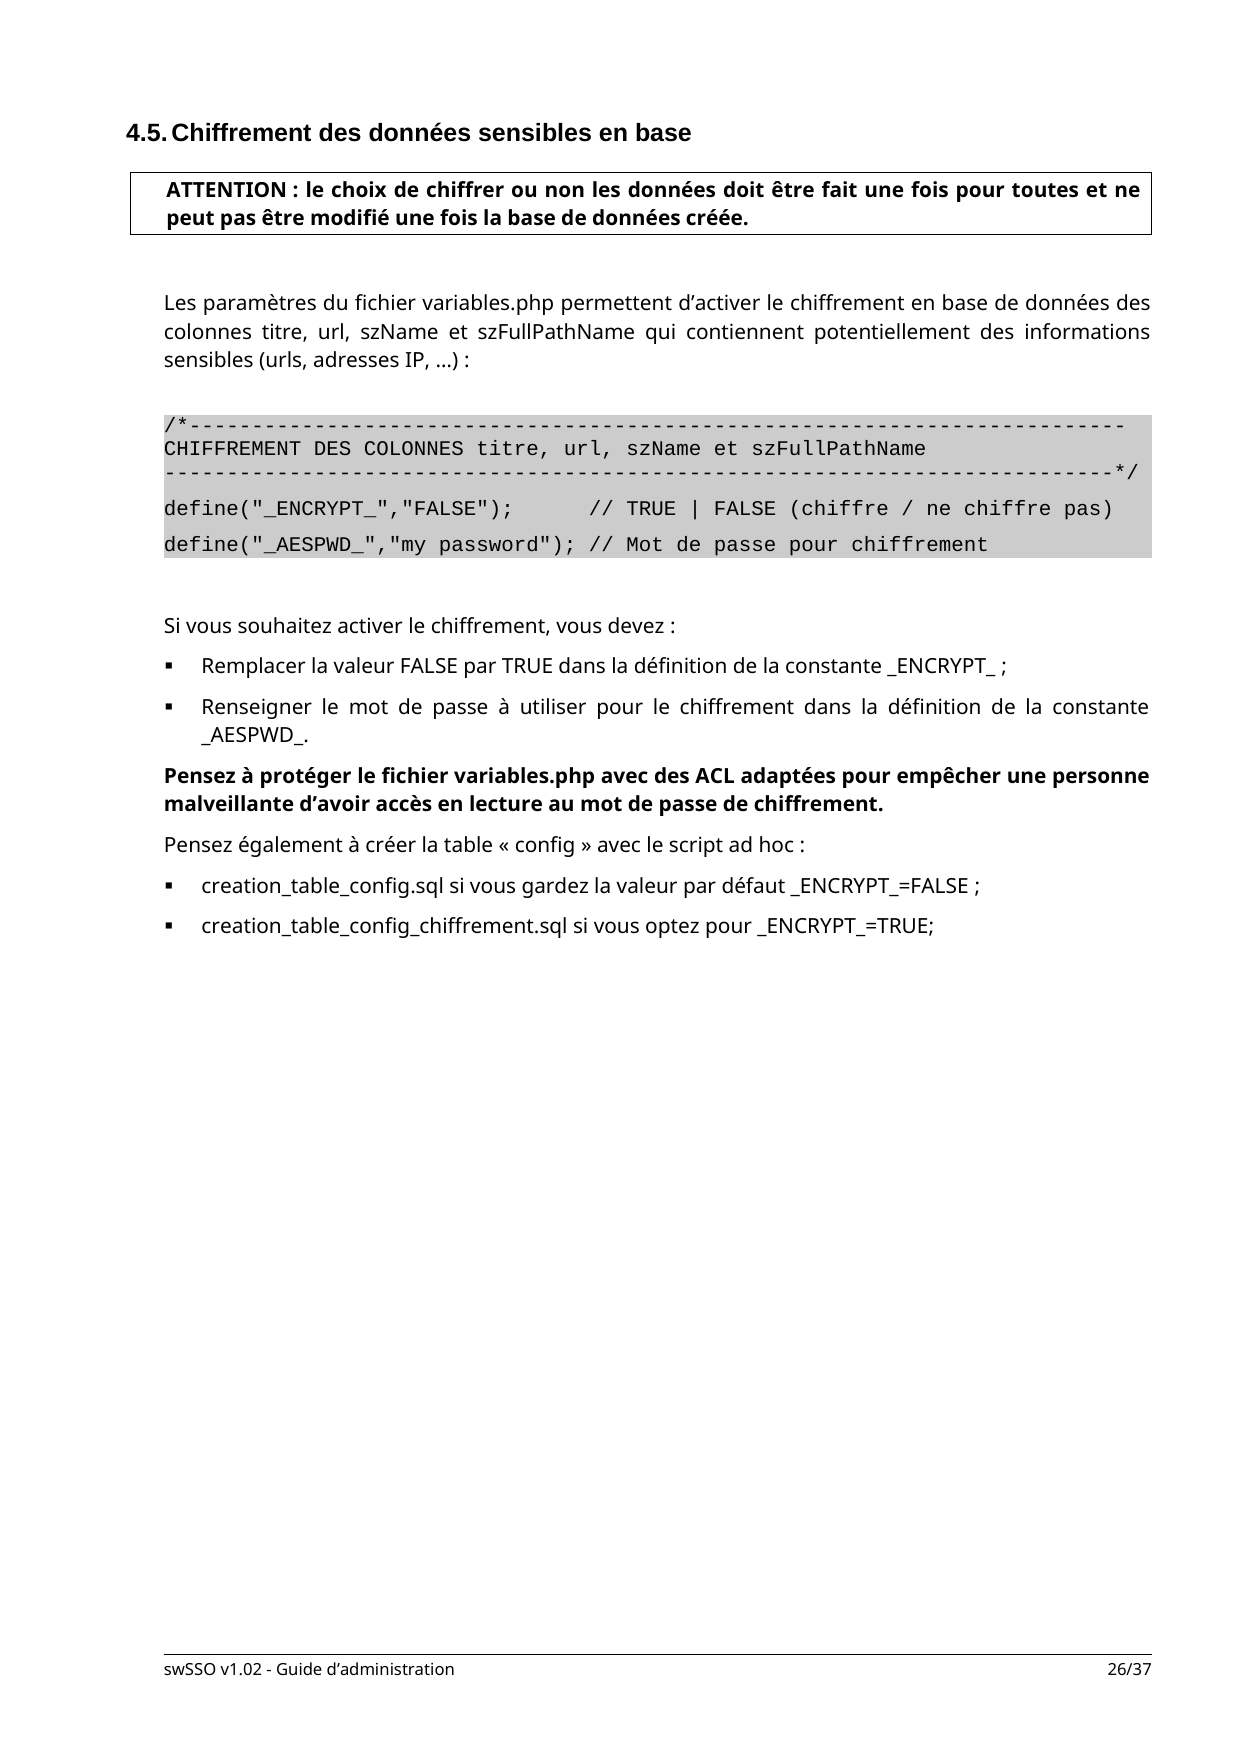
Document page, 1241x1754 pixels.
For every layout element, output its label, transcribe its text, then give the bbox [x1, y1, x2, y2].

text define("_ENCRYPT_","FALSE"); // TRUE | FALSE (chiffre / ne chiffre pas) [164, 498, 1152, 522]
list creation_table_config_chiffrement.sql si vous optez pour _ENCRYPT_=TRUE; [164, 911, 1152, 939]
text define("_AESPWD_","my password"); // Mot de passe pour chiffrement [164, 534, 1152, 558]
text CHIFFREMENT DES COLONNES titre, url, szName et szFullPathName [164, 438, 1152, 462]
list Remplacer la valeur FALSE par TRUE dans la définition de la constante _ENCRYPT_ ; [164, 652, 1152, 680]
list ATTENTION : le choix de chiffrer ou non les données doit être fait une fois pour toutes et ne peut pas être modifié une fois la base de données créée. [131, 173, 1151, 234]
subtitle Chiffrement des données sensibles en base [126, 118, 1152, 147]
text Pensez à protéger le fichier variables.php avec des ACL adaptées pour empêcher une personne malveillante d’avoir accès en lecture au mot de passe de chiffrement. [164, 761, 1152, 818]
text Les paramètres du fichier variables.php permettent d’activer le chiffrement en base de données des colonnes titre, url, szName et szFullPathName qui contiennent potentiellement des informations sensibles (urls, adresses IP, …) : [164, 288, 1152, 374]
text ----------------------------------------------------------------------------*/ [164, 462, 1152, 486]
list Renseigner le mot de passe à utiliser pour le chiffrement dans la définition de la constante _AESPWD_. [164, 692, 1152, 749]
text Si vous souhaitez activer le chiffrement, vous devez : [164, 611, 1152, 640]
list creation_table_config.sql si vous gardez la valeur par défaut _ENCRYPT_=FALSE ; [164, 871, 1152, 899]
text /*--------------------------------------------------------------------------- [164, 415, 1152, 438]
text Pensez également à créer la table « config » avec le script ad hoc : [164, 831, 1152, 859]
